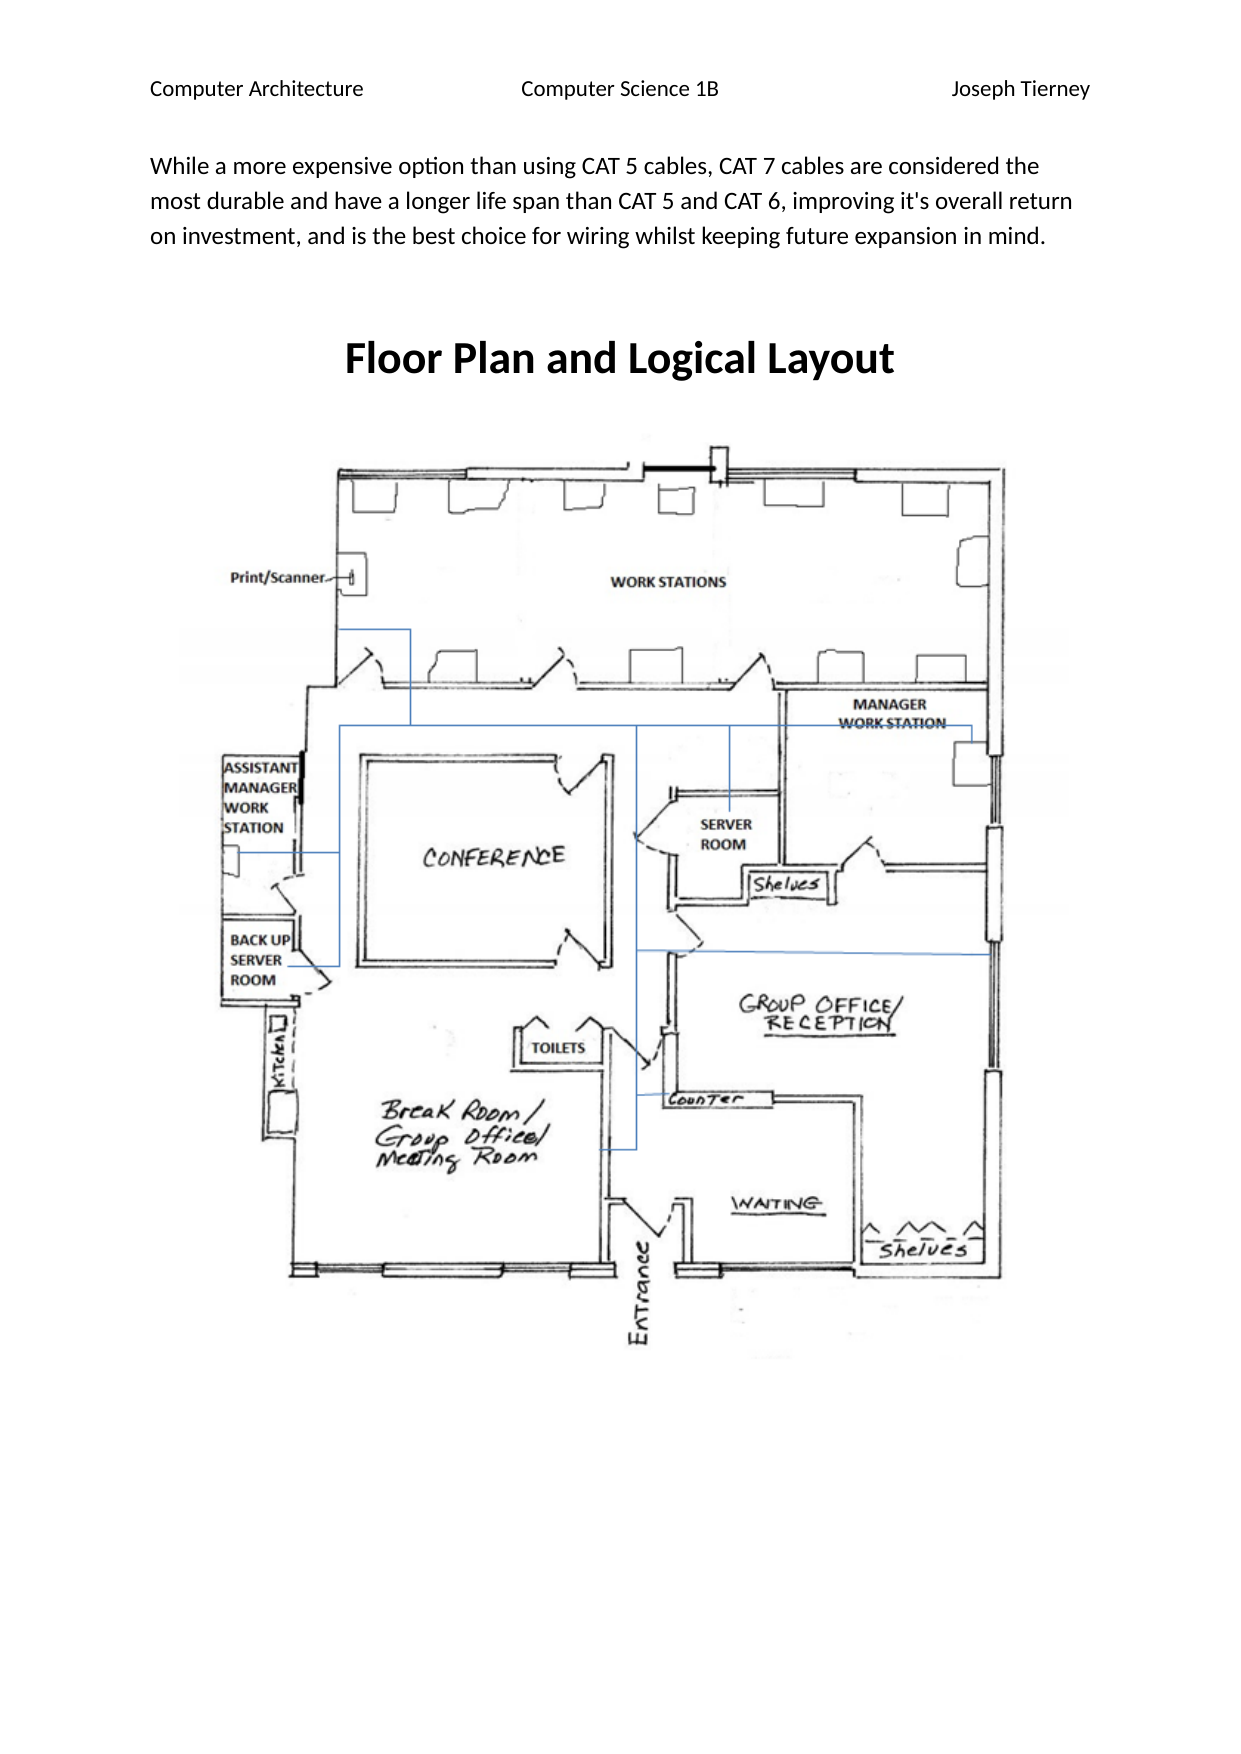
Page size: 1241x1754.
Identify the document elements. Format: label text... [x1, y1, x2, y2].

text Floor Plan and Logical Layout [150, 329, 1090, 385]
picture [150, 413, 1091, 1371]
text While a more expensive option than using CAT 5 cables, CAT 7 cables are considered the most durable and have a longer life span than CAT 5 and CAT 6, improving it's overall return on investment, and is the best choice for wiring whilst keeping future expansion in mind. [150, 150, 1090, 251]
